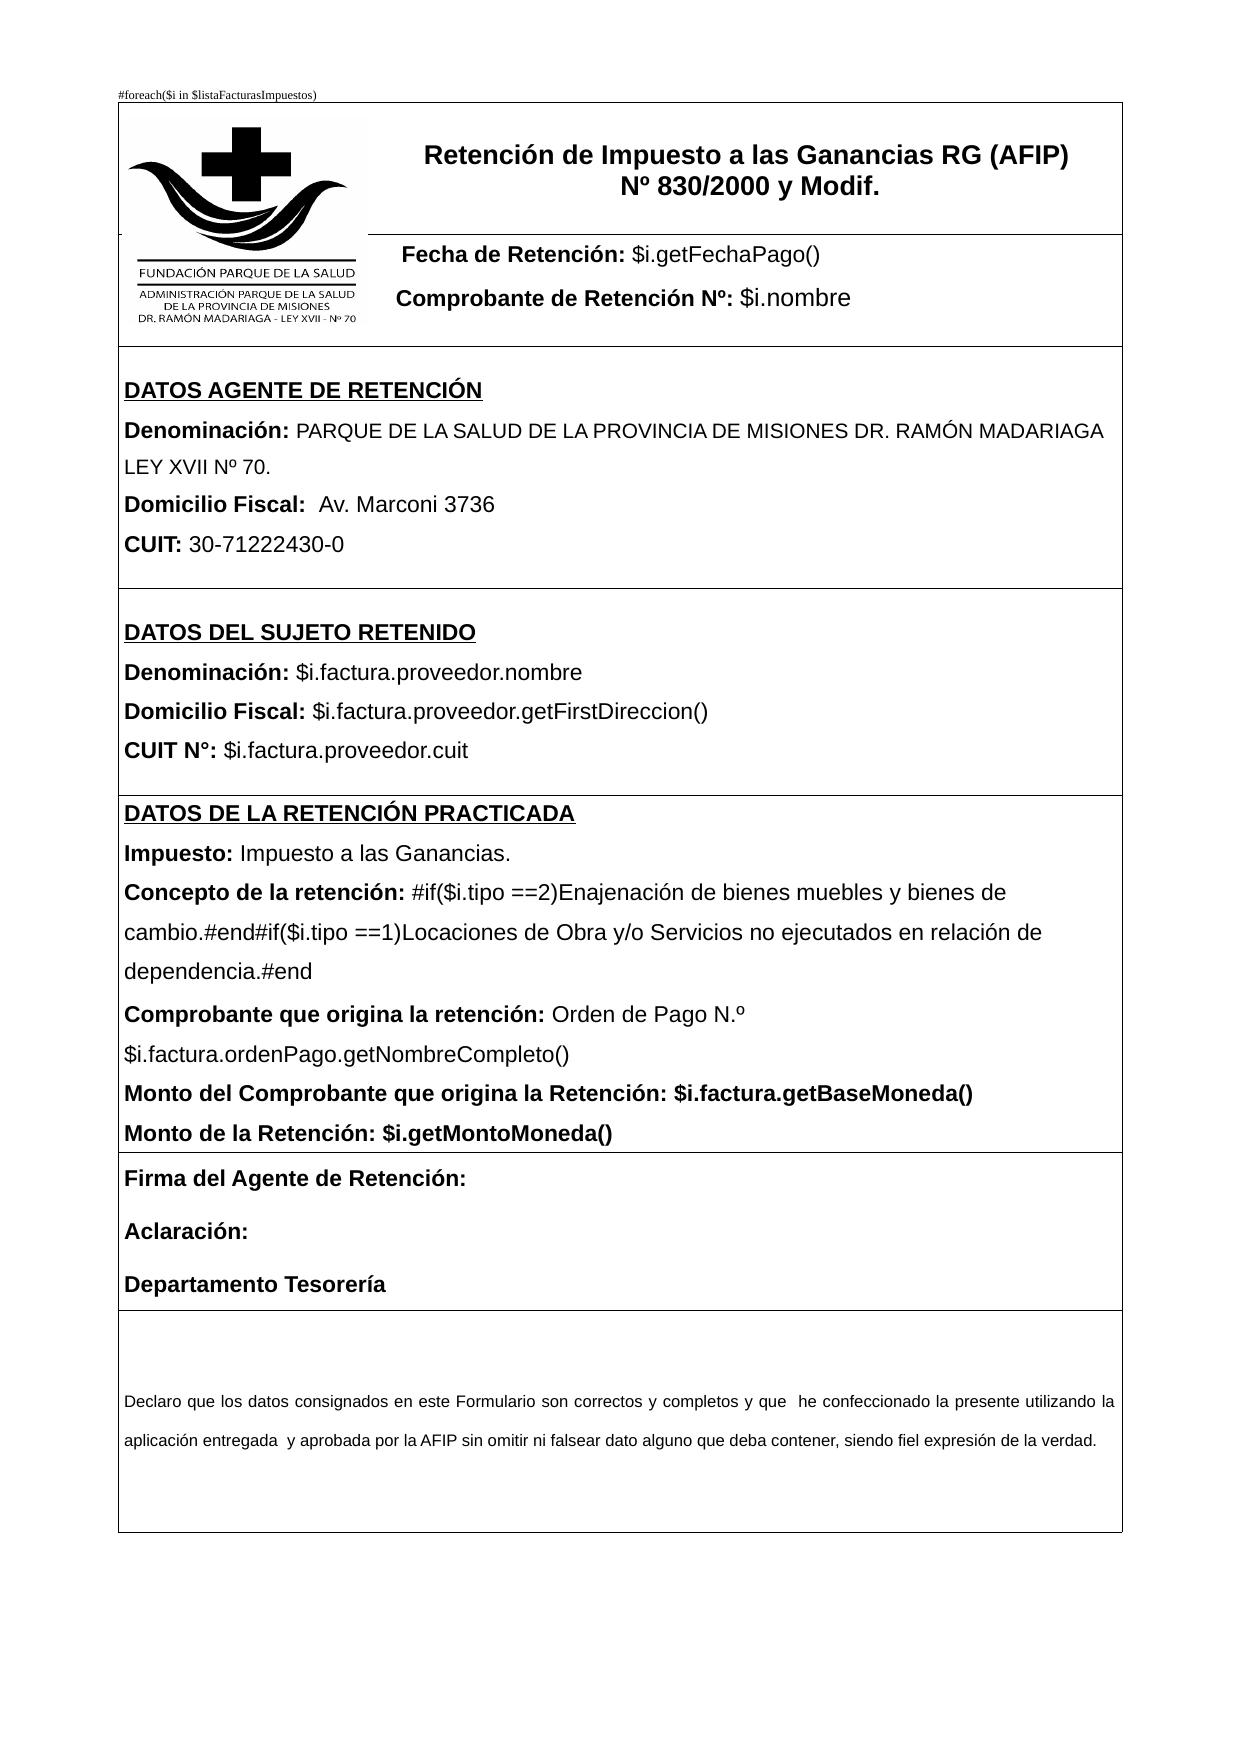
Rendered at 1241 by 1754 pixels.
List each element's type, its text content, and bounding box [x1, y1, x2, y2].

table_cell Firma del Agente de Retención: Aclaración: Departamento Tesorería [119, 1153, 1122, 1310]
table_cell DATOS DE LA RETENCIÓN PRACTICADA Impuesto: Impuesto a las Ganancias. Concepto de la retención: #if($i.tipo ==2)Enajenación de bienes muebles y bienes de cambio.#end#if($i.tipo ==1)Locaciones de Obra y/o Servicios no ejecutados en relación de dependencia.#end Comprobante que origina la retención: Orden de Pago N.º $i.factura.ordenPago.getNombreCompleto() Monto del Comprobante que origina la Retención: $i.factura.getBaseMoneda() Monto de la Retención: $i.getMontoMoneda() [119, 796, 1122, 1152]
table_cell Fecha de Retención: $i.getFechaPago() Comprobante de Retención Nº: $i.nombre [119, 235, 1122, 346]
table_cell DATOS DEL SUJETO RETENIDO Denominación: $i.factura.proveedor.nombre Domicilio Fiscal: $i.factura.proveedor.getFirstDireccion() CUIT N°: $i.factura.proveedor.cuit [119, 589, 1122, 794]
table_cell Declaro que los datos consignados en este Formulario son correctos y completos y que he confeccionado la presente utilizando la aplicación entregada y aprobada por la AFIP sin omitir ni falsear dato alguno que deba contener, siendo fiel expresión de la verdad. [119, 1311, 1122, 1532]
table_cell DATOS AGENTE DE RETENCIÓN Denominación: PARQUE DE LA SALUD DE LA PROVINCIA DE MISIONES DR. RAMÓN MADARIAGA LEY XVII Nº 70. Domicilio Fiscal: Av. Marconi 3736 CUIT: 30-71222430-0 [119, 347, 1122, 588]
table_header Retención de Impuesto a las Ganancias RG (AFIP) Nº 830/2000 y Modif. [119, 103, 1122, 233]
text #foreach($i in $listaFacturasImpuestos) [118, 87, 1122, 102]
